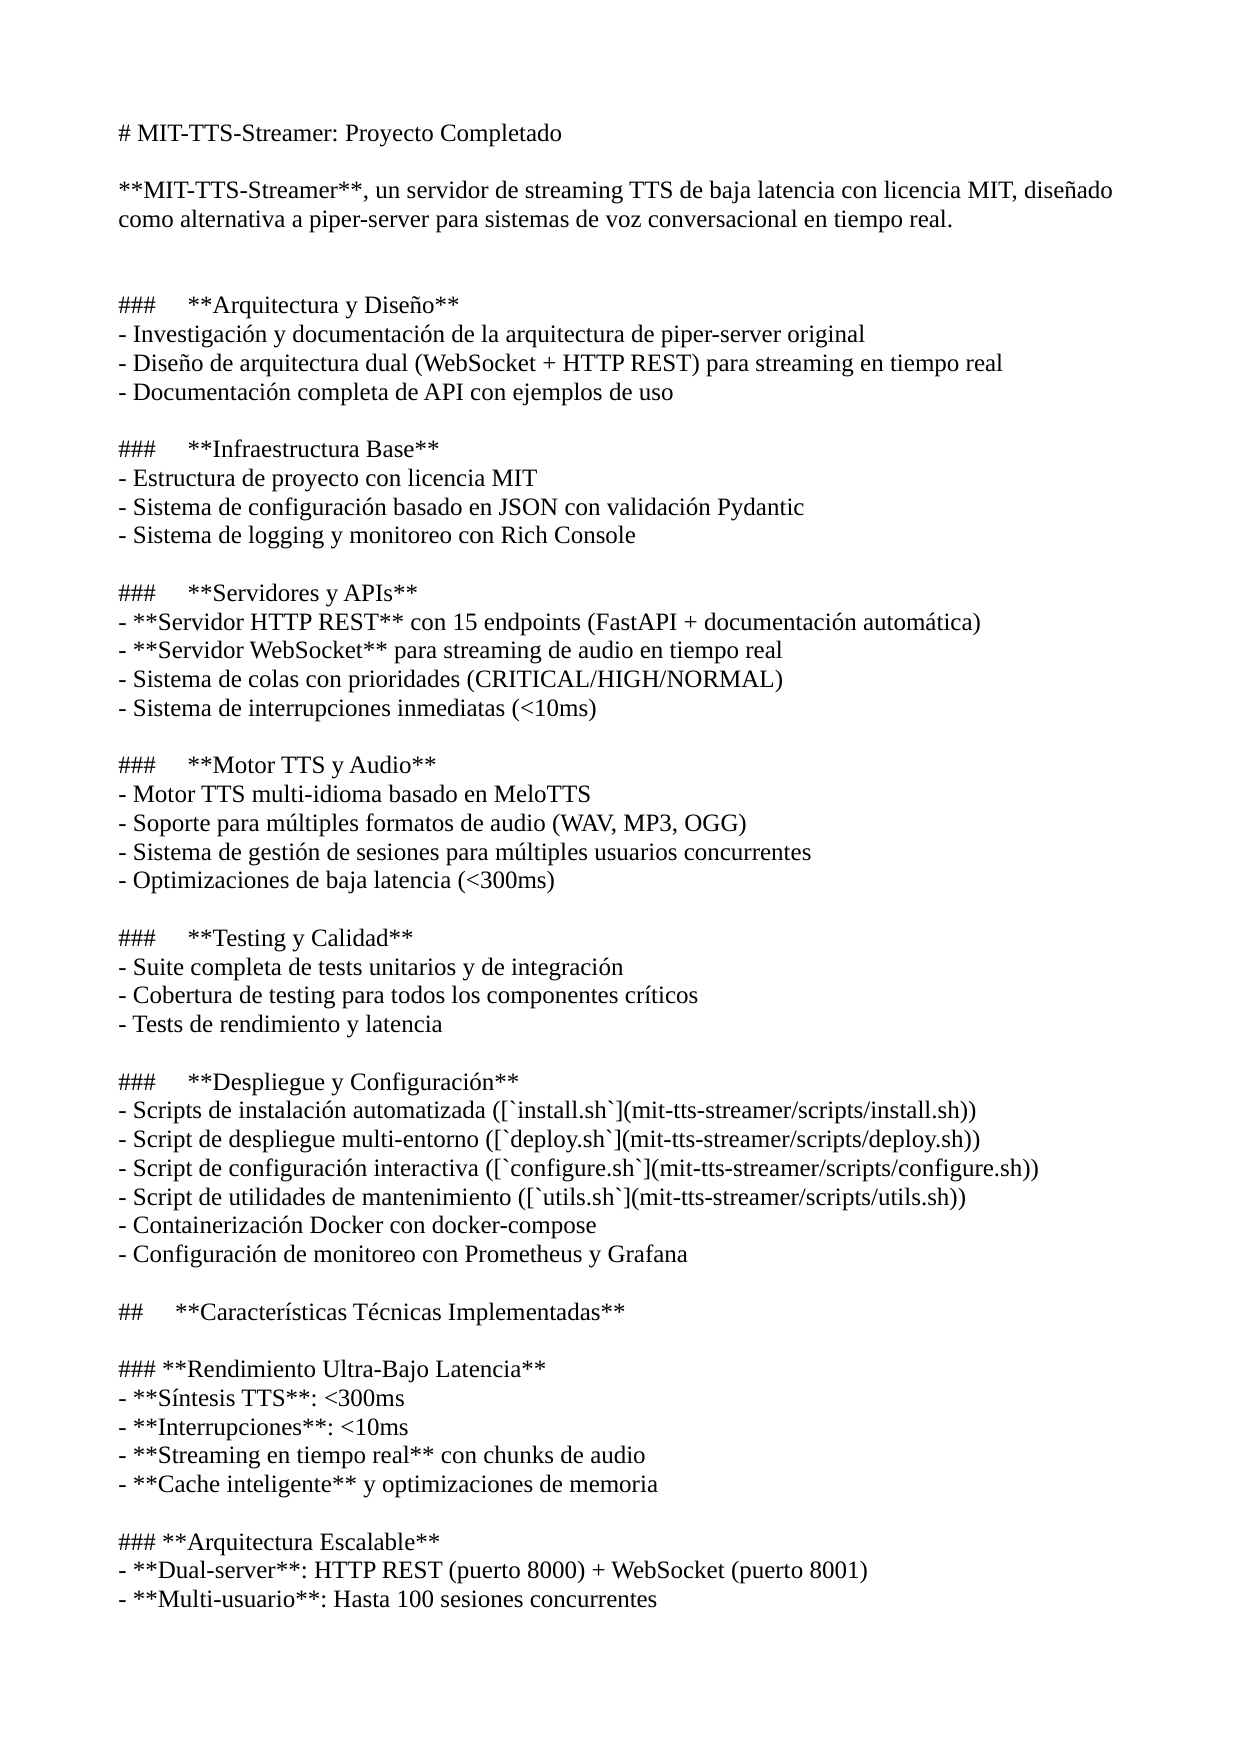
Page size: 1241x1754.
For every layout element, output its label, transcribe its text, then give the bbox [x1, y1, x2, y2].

text - Script de configuración interactiva ([`configure.sh`](mit-tts-streamer/scripts/configure.sh)) [118, 1153, 1122, 1182]
text - **Dual-server**: HTTP REST (puerto 8000) + WebSocket (puerto 8001) [118, 1556, 1122, 1584]
text ### ✅ **Testing y Calidad** [118, 923, 1122, 952]
text ### ✅ **Servidores y APIs** [118, 578, 1122, 607]
text - **Servidor HTTP REST** con 15 endpoints (FastAPI + documentación automática) [118, 607, 1122, 636]
text - Investigación y documentación de la arquitectura de piper-server original [118, 319, 1122, 348]
text # MIT-TTS-Streamer: Proyecto Completado ✅ [118, 118, 1122, 147]
text - Suite completa de tests unitarios y de integración [118, 952, 1122, 981]
text - Containerización Docker con docker-compose [118, 1211, 1122, 1239]
text - Sistema de gestión de sesiones para múltiples usuarios concurrentes [118, 837, 1122, 866]
text - Diseño de arquitectura dual (WebSocket + HTTP REST) para streaming en tiempo real [118, 348, 1122, 377]
text - Sistema de logging y monitoreo con Rich Console [118, 521, 1122, 549]
text - Motor TTS multi-idioma basado en MeloTTS [118, 779, 1122, 808]
text - **Síntesis TTS**: <300ms [118, 1383, 1122, 1412]
text - **Streaming en tiempo real** con chunks de audio [118, 1441, 1122, 1469]
text - Tests de rendimiento y latencia [118, 1009, 1122, 1038]
text - **Servidor WebSocket** para streaming de audio en tiempo real [118, 636, 1122, 664]
text - Sistema de interrupciones inmediatas (<10ms) [118, 693, 1122, 722]
text - Script de utilidades de mantenimiento ([`utils.sh`](mit-tts-streamer/scripts/utils.sh)) [118, 1182, 1122, 1211]
text - Configuración de monitoreo con Prometheus y Grafana [118, 1239, 1122, 1268]
text - Estructura de proyecto con licencia MIT [118, 463, 1122, 492]
text - Sistema de colas con prioridades (CRITICAL/HIGH/NORMAL) [118, 664, 1122, 693]
text ### **Rendimiento Ultra-Bajo Latencia** [118, 1354, 1122, 1383]
text - **Multi-usuario**: Hasta 100 sesiones concurrentes [118, 1584, 1122, 1613]
text ### ✅ **Infraestructura Base** [118, 434, 1122, 463]
text ### ✅ **Arquitectura y Diseño** [118, 291, 1122, 319]
text **MIT-TTS-Streamer**, un servidor de streaming TTS de baja latencia con licencia MIT, diseñado como alternativa a piper-server para sistemas de voz conversacional en tiempo real. [118, 176, 1122, 233]
text - Scripts de instalación automatizada ([`install.sh`](mit-tts-streamer/scripts/install.sh)) [118, 1096, 1122, 1124]
text - Cobertura de testing para todos los componentes críticos [118, 981, 1122, 1009]
text ## 🚀 **Características Técnicas Implementadas** [118, 1297, 1122, 1326]
text - Script de despliegue multi-entorno ([`deploy.sh`](mit-tts-streamer/scripts/deploy.sh)) [118, 1124, 1122, 1153]
text ### ✅ **Despliegue y Configuración** [118, 1067, 1122, 1096]
text - Soporte para múltiples formatos de audio (WAV, MP3, OGG) [118, 808, 1122, 837]
text - Sistema de configuración basado en JSON con validación Pydantic [118, 492, 1122, 521]
text - **Interrupciones**: <10ms [118, 1412, 1122, 1441]
text - Documentación completa de API con ejemplos de uso [118, 377, 1122, 406]
text ### **Arquitectura Escalable** [118, 1527, 1122, 1556]
text ### ✅ **Motor TTS y Audio** [118, 751, 1122, 779]
text - **Cache inteligente** y optimizaciones de memoria [118, 1469, 1122, 1498]
text - Optimizaciones de baja latencia (<300ms) [118, 866, 1122, 894]
